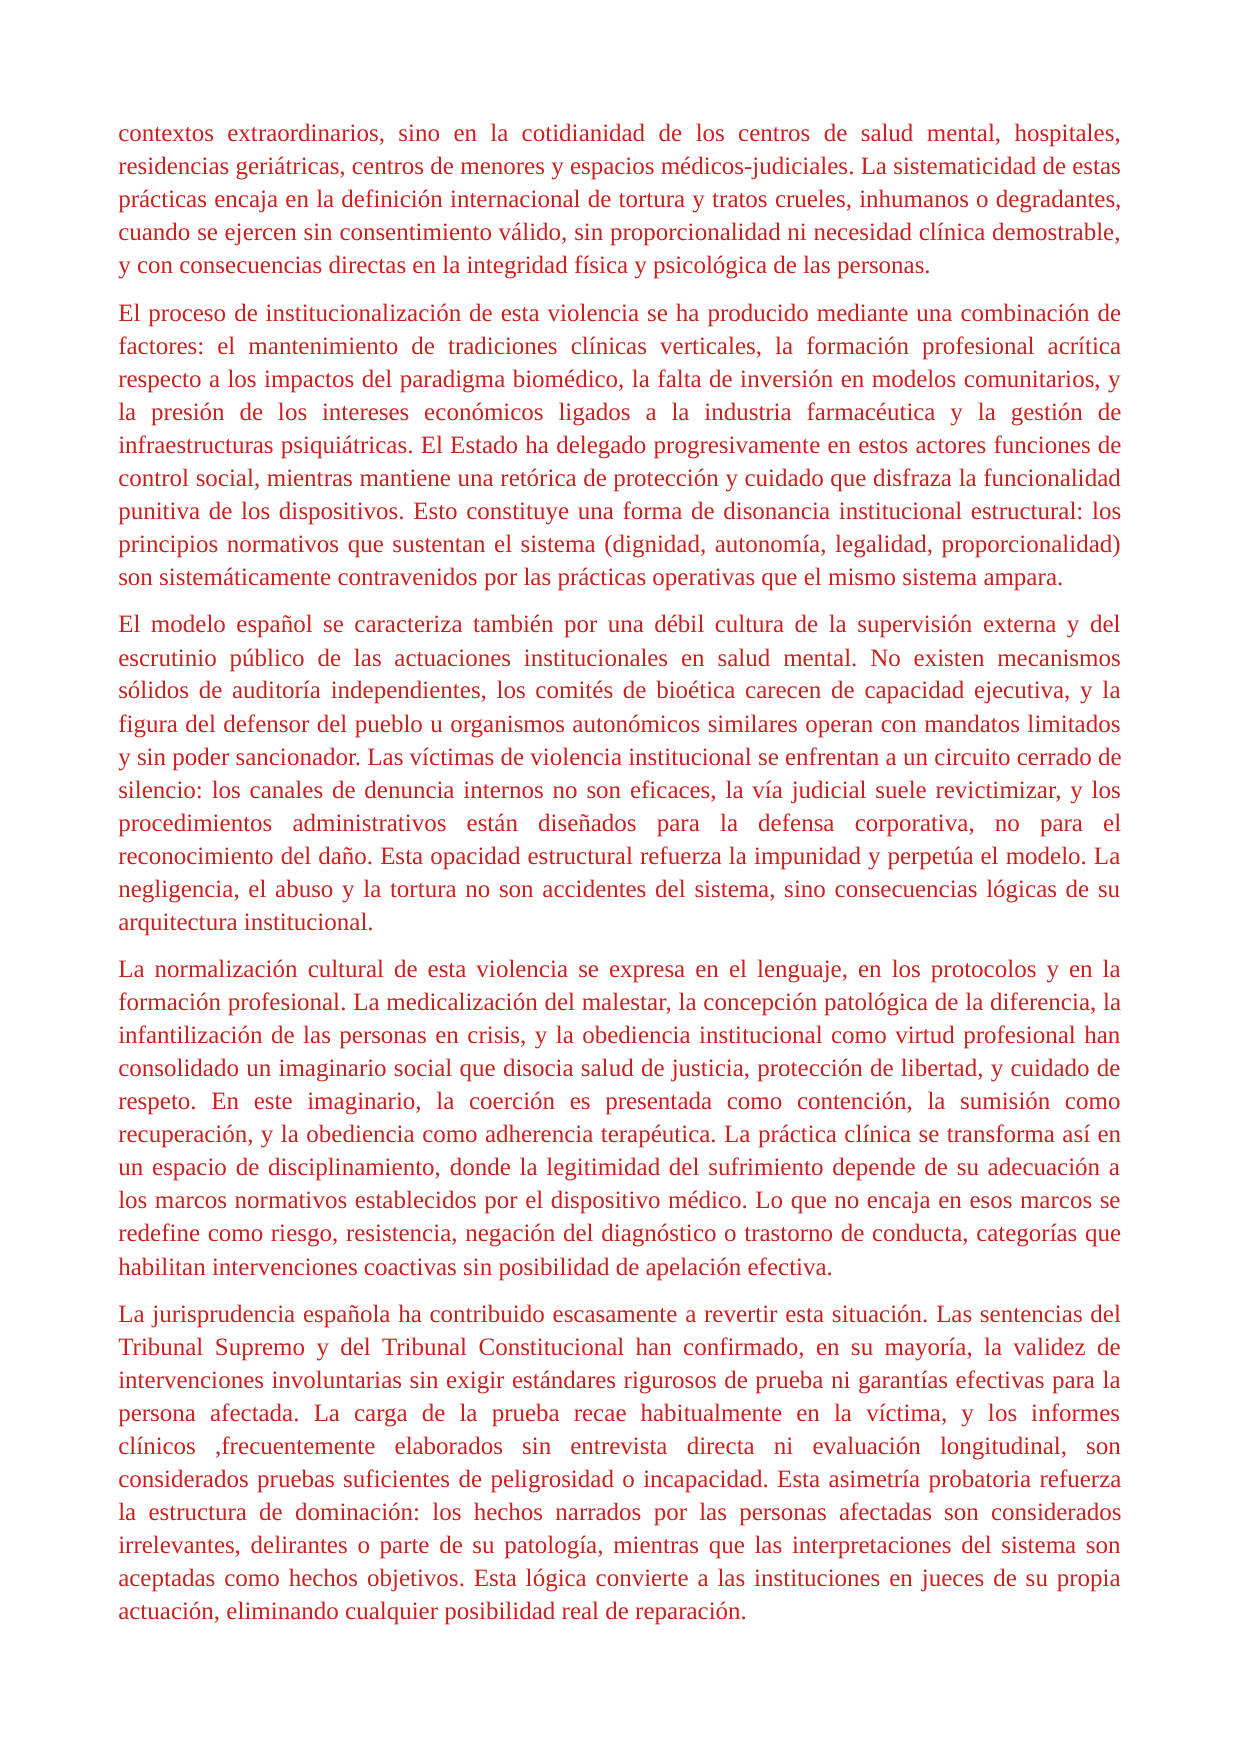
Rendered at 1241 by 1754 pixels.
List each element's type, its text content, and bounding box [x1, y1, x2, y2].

text La jurisprudencia española ha contribuido escasamente a revertir esta situación. Las sentencias del Tribunal Supremo y del Tribunal Constitucional han confirmado, en su mayoría, la validez de intervenciones involuntarias sin exigir estándares rigurosos de prueba ni garantías efectivas para la persona afectada. La carga de la prueba recae habitualmente en la víctima, y los informes clínicos ,frecuentemente elaborados sin entrevista directa ni evaluación longitudinal, son considerados pruebas suficientes de peligrosidad o incapacidad. Esta asimetría probatoria refuerza la estructura de dominación: los hechos narrados por las personas afectadas son considerados irrelevantes, delirantes o parte de su patología, mientras que las interpretaciones del sistema son aceptadas como hechos objetivos. Esta lógica convierte a las instituciones en jueces de su propia actuación, eliminando cualquier posibilidad real de reparación. [118, 1299, 1122, 1625]
text El modelo español se caracteriza también por una débil cultura de la supervisión externa y del escrutinio público de las actuaciones institucionales en salud mental. No existen mecanismos sólidos de auditoría independientes, los comités de bioética carecen de capacidad ejecutiva, y la figura del defensor del pueblo u organismos autonómicos similares operan con mandatos limitados y sin poder sancionador. Las víctimas de violencia institucional se enfrentan a un circuito cerrado de silencio: los canales de denuncia internos no son eficaces, la vía judicial suele revictimizar, y los procedimientos administrativos están diseñados para la defensa corporativa, no para el reconocimiento del daño. Esta opacidad estructural refuerza la impunidad y perpetúa el modelo. La negligencia, el abuso y la tortura no son accidentes del sistema, sino consecuencias lógicas de su arquitectura institucional. [118, 609, 1122, 936]
text La normalización cultural de esta violencia se expresa en el lenguaje, en los protocolos y en la formación profesional. La medicalización del malestar, la concepción patológica de la diferencia, la infantilización de las personas en crisis, y la obediencia institucional como virtud profesional han consolidado un imaginario social que disocia salud de justicia, protección de libertad, y cuidado de respeto. En este imaginario, la coerción es presentada como contención, la sumisión como recuperación, y la obediencia como adherencia terapéutica. La práctica clínica se transforma así en un espacio de disciplinamiento, donde la legitimidad del sufrimiento depende de su adecuación a los marcos normativos establecidos por el dispositivo médico. Lo que no encaja en esos marcos se redefine como riesgo, resistencia, negación del diagnóstico o trastorno de conducta, categorías que habilitan intervenciones coactivas sin posibilidad de apelación efectiva. [118, 954, 1122, 1280]
text contextos extraordinarios, sino en la cotidianidad de los centros de salud mental, hospitales, residencias geriátricas, centros de menores y espacios médicos-judiciales. La sistematicidad de estas prácticas encaja en la definición internacional de tortura y tratos crueles, inhumanos o degradantes, cuando se ejercen sin consentimiento válido, sin proporcionalidad ni necesidad clínica demostrable, y con consecuencias directas en la integridad física y psicológica de las personas. [118, 118, 1122, 279]
text El proceso de institucionalización de esta violencia se ha producido mediante una combinación de factores: el mantenimiento de tradiciones clínicas verticales, la formación profesional acrítica respecto a los impactos del paradigma biomédico, la falta de inversión en modelos comunitarios, y la presión de los intereses económicos ligados a la industria farmacéutica y la gestión de infraestructuras psiquiátricas. El Estado ha delegado progresivamente en estos actores funciones de control social, mientras mantiene una retórica de protección y cuidado que disfraza la funcionalidad punitiva de los dispositivos. Esto constituye una forma de disonancia institucional estructural: los principios normativos que sustentan el sistema (dignidad, autonomía, legalidad, proporcionalidad) son sistemáticamente contravenidos por las prácticas operativas que el mismo sistema ampara. [118, 298, 1122, 591]
